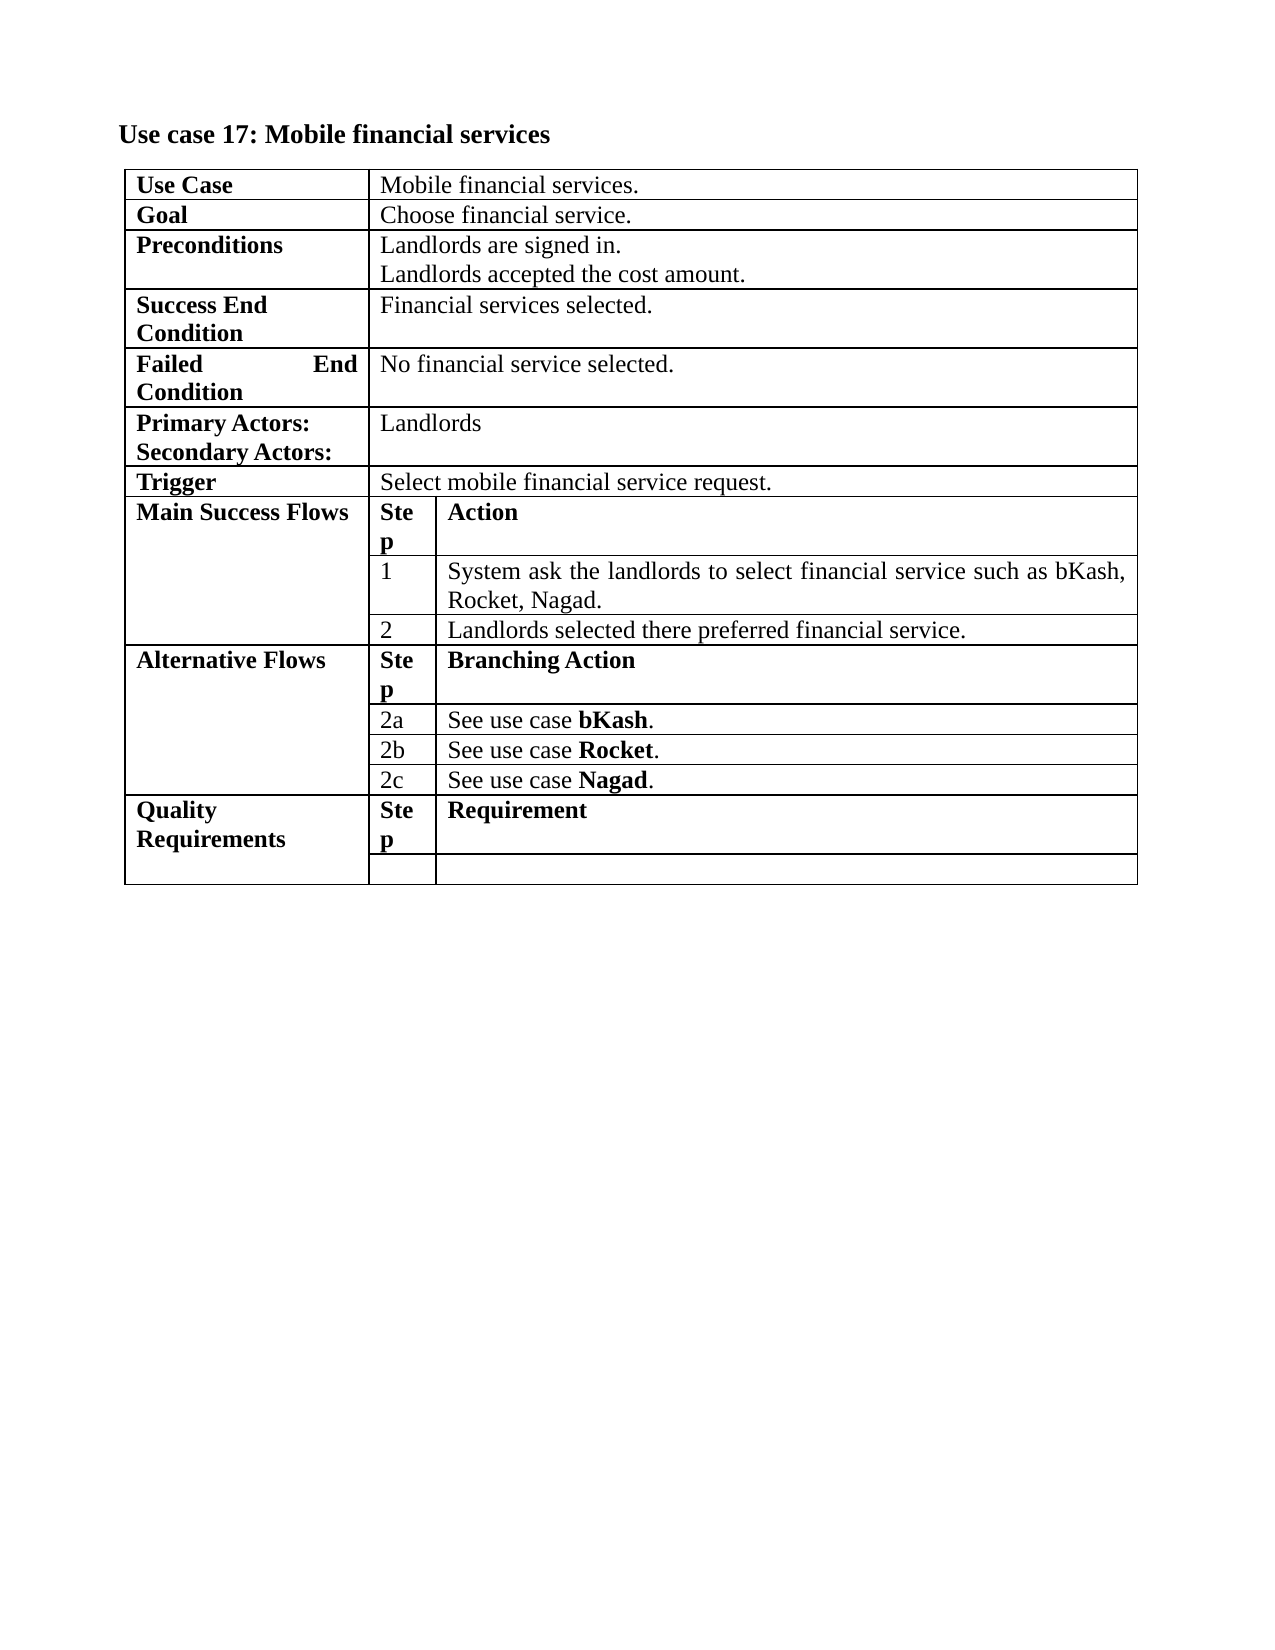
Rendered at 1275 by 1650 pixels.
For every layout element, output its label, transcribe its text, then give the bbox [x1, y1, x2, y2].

table_cell Branching Action [437, 646, 1137, 703]
table_cell Quality Requirements [126, 796, 368, 883]
table_cell Select mobile financial service request. [370, 467, 1137, 496]
table_cell Step [370, 646, 435, 703]
table_cell System ask the landlords to select financial service such as bKash, Rocket, Nagad. [437, 556, 1137, 614]
table_cell [437, 855, 1137, 883]
table_cell Trigger [126, 467, 368, 496]
table_cell Step [370, 497, 435, 555]
table_cell No financial service selected. [370, 349, 1137, 406]
table_cell See use case Nagad. [437, 765, 1137, 794]
table_cell See use case bKash. [437, 705, 1137, 733]
table_cell 2b [370, 735, 435, 764]
table_cell Alternative Flows [126, 646, 368, 794]
table_cell Landlords selected there preferred financial service. [437, 615, 1137, 644]
table_cell Success End Condition [126, 290, 368, 347]
table_cell Failed End Condition [126, 349, 368, 406]
table_cell Action [437, 497, 1137, 555]
table_cell Goal [126, 200, 368, 229]
table_cell Primary Actors: Secondary Actors: [126, 408, 368, 465]
table_cell Requirement [437, 796, 1137, 853]
table_cell 1 [370, 556, 435, 614]
table_header Mobile financial services. [370, 170, 1137, 199]
table_cell Landlords [370, 408, 1137, 465]
table_cell Preconditions [126, 231, 368, 288]
table_cell Main Success Flows [126, 497, 368, 644]
table_cell Landlords are signed in. Landlords accepted the cost amount. [370, 231, 1137, 288]
table_cell 2c [370, 765, 435, 794]
table_cell 2a [370, 705, 435, 733]
table_cell Financial services selected. [370, 290, 1137, 347]
table_cell Step [370, 796, 435, 853]
table_cell 2 [370, 615, 435, 644]
table_cell Choose financial service. [370, 200, 1137, 229]
table_cell See use case Rocket. [437, 735, 1137, 764]
table_header Use Case [126, 170, 368, 199]
text Use case 17: Mobile financial services [118, 118, 1157, 149]
table_cell [370, 855, 435, 883]
